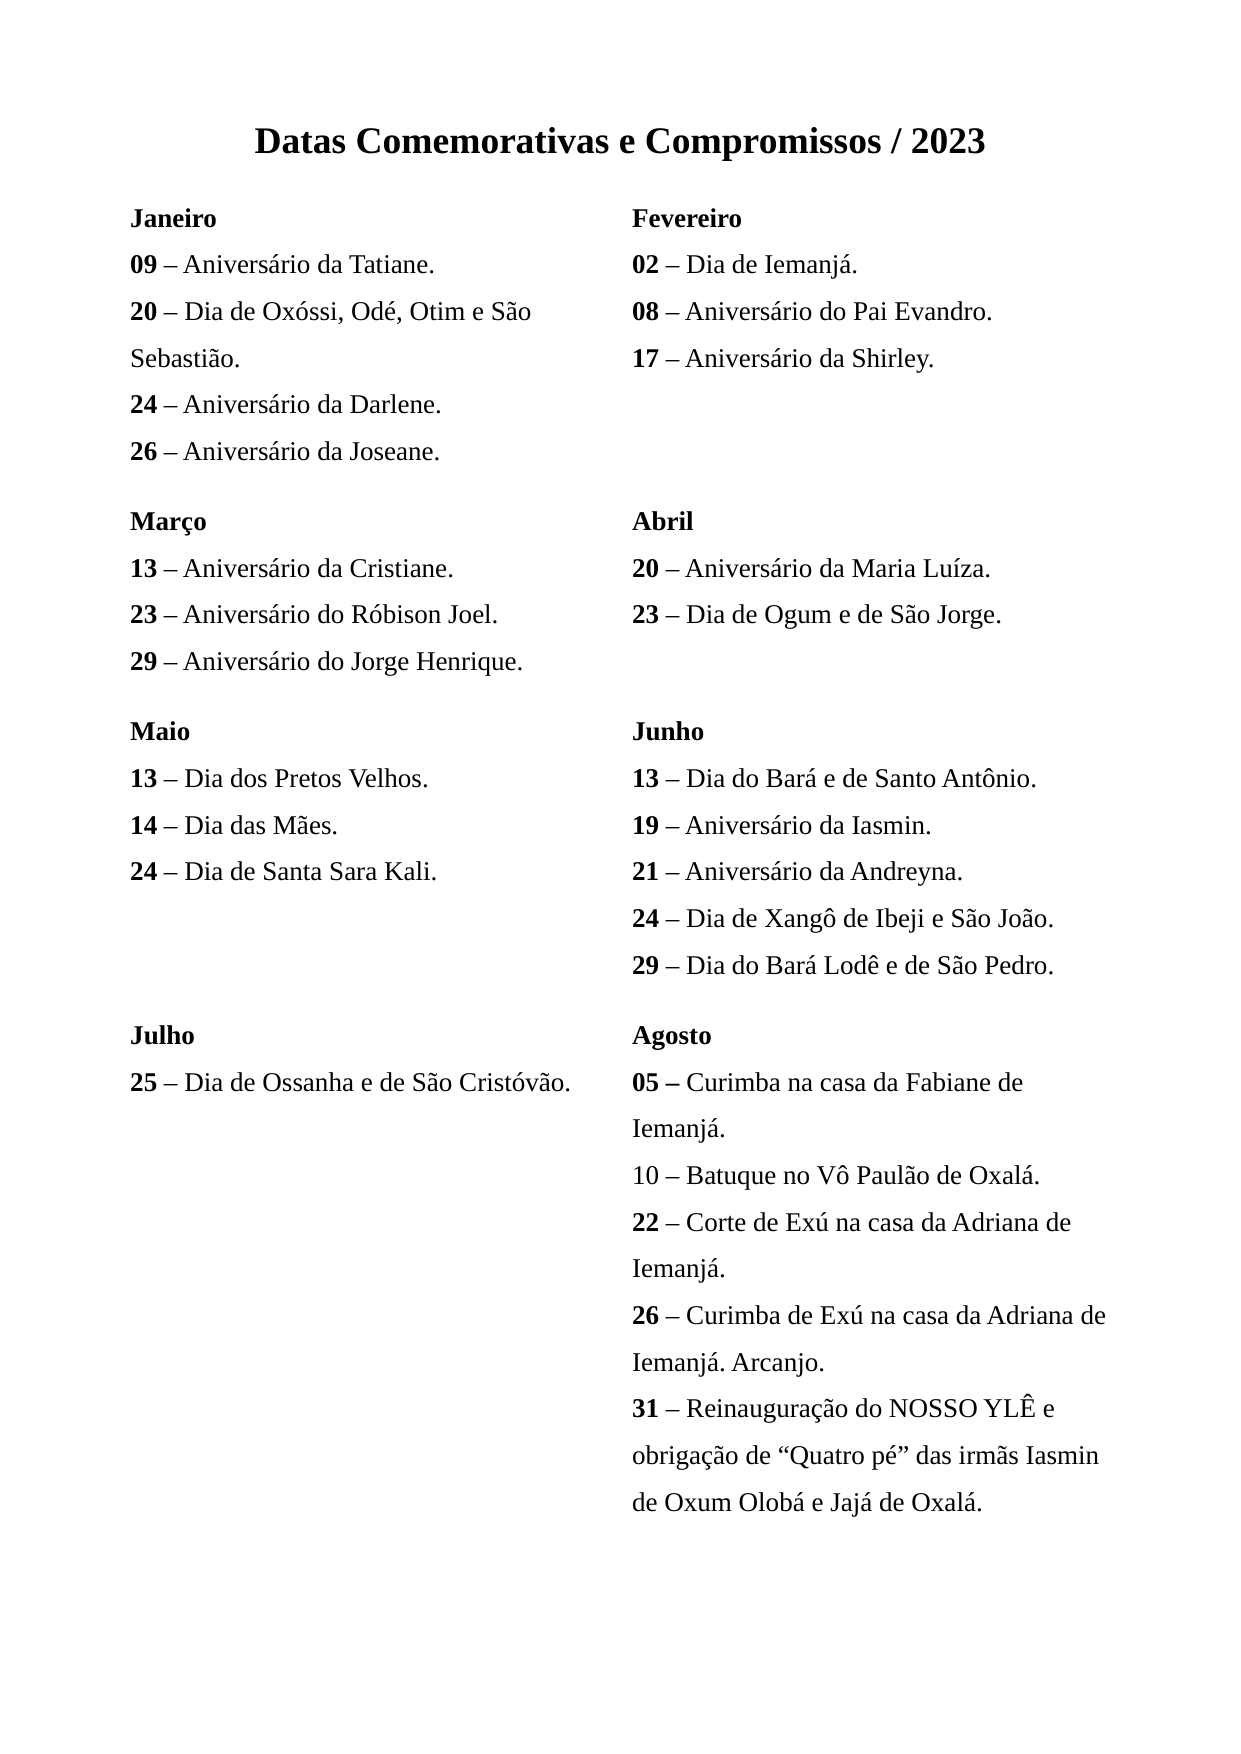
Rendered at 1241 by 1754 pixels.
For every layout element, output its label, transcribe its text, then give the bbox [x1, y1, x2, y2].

table_cell Maio 13 – Dia dos Pretos Velhos. 14 – Dia das Mães. 24 – Dia de Santa Sara Kali. [118, 704, 620, 1007]
table_header Fevereiro 02 – Dia de Iemanjá. 08 – Aniversário do Pai Evandro. 17 – Aniversário da Shirley. [620, 190, 1122, 493]
table_cell Junho 13 – Dia do Bará e de Santo Antônio. 19 – Aniversário da Iasmin. 21 – Aniversário da Andreyna. 24 – Dia de Xangô de Ibeji e São João. 29 – Dia do Bará Lodê e de São Pedro. [620, 704, 1122, 1007]
table_cell Agosto 05 – Curimba na casa da Fabiane de Iemanjá. 10 – Batuque no Vô Paulão de Oxalá. 22 – Corte de Exú na casa da Adriana de Iemanjá. 26 – Curimba de Exú na casa da Adriana de Iemanjá. Arcanjo. 31 – Reinauguração do NOSSO YLÊ e obrigação de “Quatro pé” das irmãs Iasmin de Oxum Olobá e Jajá de Oxalá. [620, 1007, 1122, 1591]
table_cell Abril 20 – Aniversário da Maria Luíza. 23 – Dia de Ogum e de São Jorge. [620, 494, 1122, 704]
table_cell Julho 25 – Dia de Ossanha e de São Cristóvão. [118, 1007, 620, 1591]
text Datas Comemorativas e Compromissos / 2023 [118, 118, 1122, 161]
table_cell Março 13 – Aniversário da Cristiane. 23 – Aniversário do Róbison Joel. 29 – Aniversário do Jorge Henrique. [118, 494, 620, 704]
table_header Janeiro 09 – Aniversário da Tatiane. 20 – Dia de Oxóssi, Odé, Otim e São Sebastião. 24 – Aniversário da Darlene. 26 – Aniversário da Joseane. [118, 190, 620, 493]
